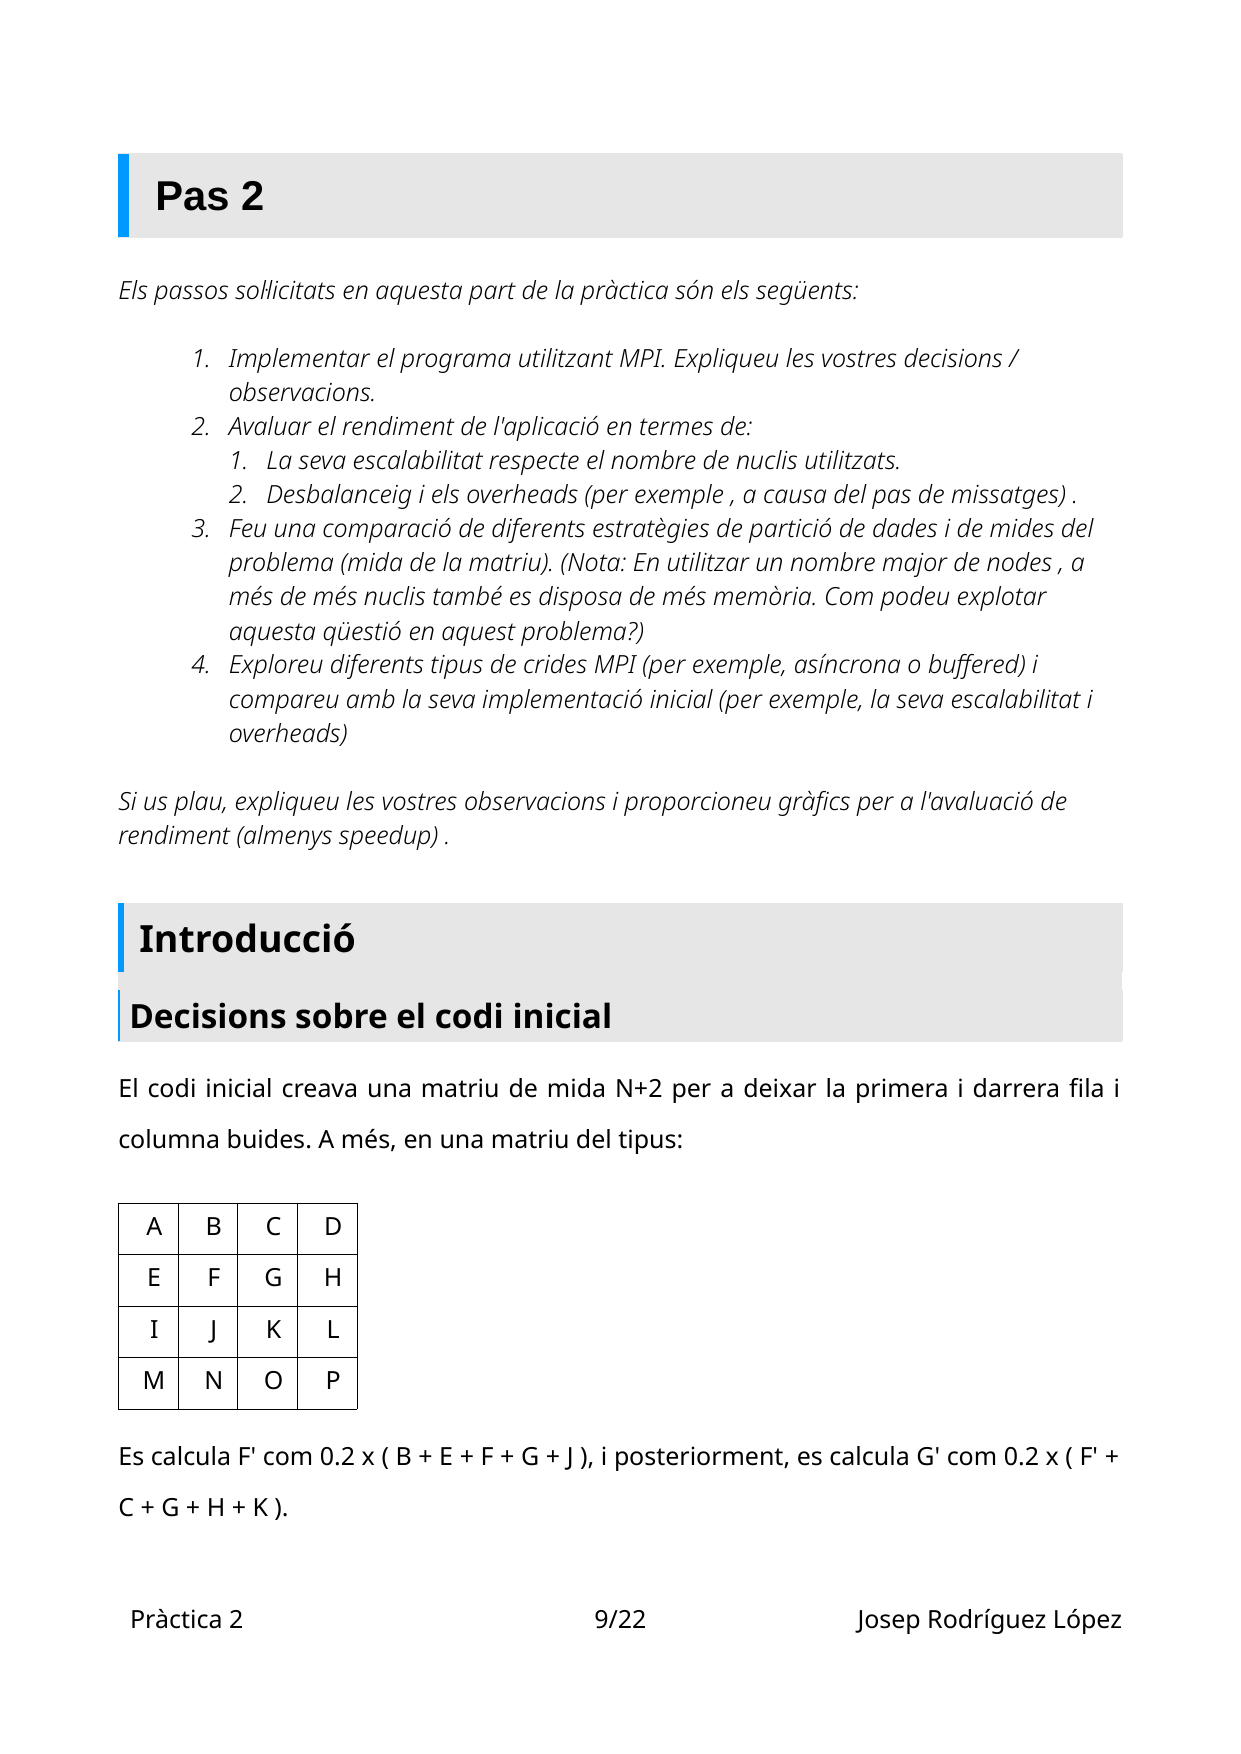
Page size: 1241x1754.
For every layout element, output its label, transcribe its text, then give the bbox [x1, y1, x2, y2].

list Implementar el programa utilitzant MPI. Expliqueu les vostres decisions / observacions. [191, 341, 1122, 409]
table_cell E [119, 1255, 178, 1306]
subtitle Introducció [124, 904, 1122, 972]
text Es calcula F' com 0.2 x ( B + E + F + G + J ), i posteriorment, es calcula G' com 0.2 x ( F' + C + G + H + K ). [118, 1438, 1122, 1523]
table_cell K [238, 1307, 297, 1357]
table_cell L [298, 1307, 357, 1357]
table_cell P [298, 1358, 357, 1409]
table_cell J [179, 1307, 237, 1357]
table_cell F [179, 1255, 237, 1306]
table_cell O [238, 1358, 297, 1409]
table_header A [119, 1204, 178, 1254]
table_cell M [119, 1358, 178, 1409]
text Els passos sol·licitats en aquesta part de la pràctica són els següents: [118, 272, 1087, 307]
table_header C [238, 1204, 297, 1254]
subtitle Decisions sobre el codi inicial [120, 991, 1122, 1041]
list Desbalanceig i els overheads (per exemple , a causa del pas de missatges) . [228, 477, 1122, 511]
table_cell H [298, 1255, 357, 1306]
table_header D [298, 1204, 357, 1254]
list Si us plau, expliqueu les vostres observacions i proporcioneu gràfics per a l'avaluació de rendiment (almenys speedup) . [118, 783, 1087, 852]
list Avaluar el rendiment de l'aplicació en termes de: [191, 409, 1122, 443]
table_cell N [179, 1358, 237, 1409]
text El codi inicial creava una matriu de mida N+2 per a deixar la primera i darrera fila i columna buides. A més, en una matriu del tipus: [118, 1071, 1122, 1156]
table_header B [179, 1204, 237, 1254]
table_cell G [238, 1255, 297, 1306]
list Feu una comparació de diferents estratègies de partició de dades i de mides del problema (mida de la matriu). (Nota: En utilitzar un nombre major de nodes , a més de més nuclis també es disposa de més memòria. Com podeu explotar aquesta qüestió en aquest problema?) [191, 511, 1122, 647]
subtitle Pas 2 [129, 155, 1122, 237]
list La seva escalabilitat respecte el nombre de nuclis utilitzats. [228, 443, 1122, 477]
list Exploreu diferents tipus de crides MPI (per exemple, asíncrona o buffered) i compareu amb la seva implementació inicial (per exemple, la seva escalabilitat i overheads) [191, 647, 1122, 749]
table_cell I [119, 1307, 178, 1357]
